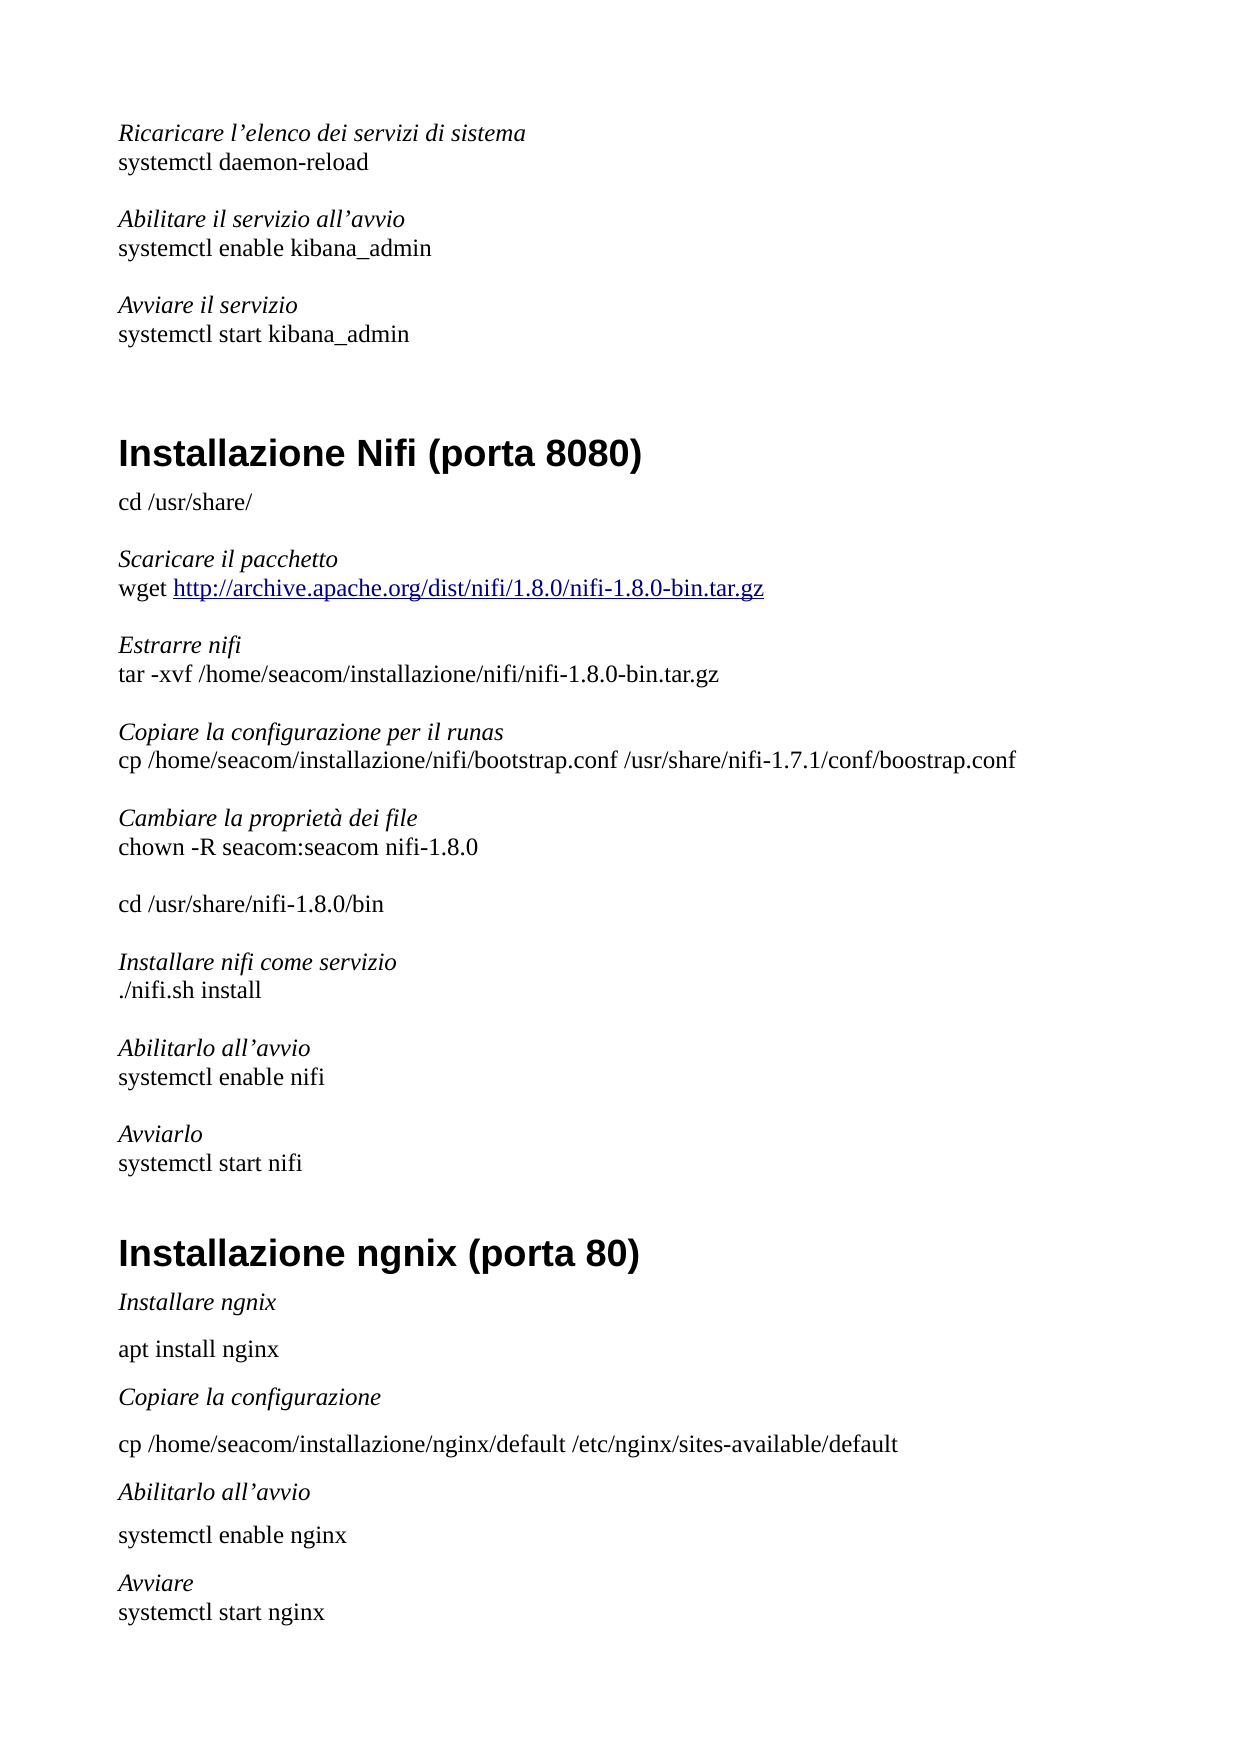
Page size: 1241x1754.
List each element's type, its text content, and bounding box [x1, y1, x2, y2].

text Scaricare il pacchetto [118, 544, 1122, 573]
text systemctl enable nginx [118, 1520, 1122, 1549]
text cd /usr/share/nifi-1.8.0/bin [118, 889, 1122, 918]
text wget http://archive.apache.org/dist/nifi/1.8.0/nifi-1.8.0-bin.tar.gz [118, 573, 1122, 602]
text systemctl enable kibana_admin [118, 233, 1122, 262]
text Abilitarlo all’avvio [118, 1477, 1122, 1506]
text cp /home/seacom/installazione/nginx/default /etc/nginx/sites-available/default [118, 1429, 1122, 1458]
text Ricaricare l’elenco dei servizi di sistema [118, 118, 1122, 147]
text tar -xvf /home/seacom/installazione/nifi/nifi-1.8.0-bin.tar.gz [118, 659, 1122, 688]
text systemctl start nifi [118, 1148, 1122, 1177]
text cd /usr/share/ [118, 487, 1122, 516]
text cp /home/seacom/installazione/nifi/bootstrap.conf /usr/share/nifi-1.7.1/conf/boostrap.conf [118, 746, 1122, 774]
text Copiare la configurazione [118, 1382, 1122, 1411]
text systemctl start nginx [118, 1597, 1122, 1626]
subtitle Installazione Nifi (porta 8080) [118, 431, 1122, 474]
text systemctl enable nifi [118, 1062, 1122, 1091]
text Installare nifi come servizio [118, 947, 1122, 976]
text ./nifi.sh install [118, 976, 1122, 1004]
text Avviarlo [118, 1119, 1122, 1148]
text systemctl start kibana_admin [118, 319, 1122, 348]
text Avviare il servizio [118, 291, 1122, 319]
text Copiare la configurazione per il runas [118, 717, 1122, 746]
text Installare ngnix [118, 1287, 1122, 1315]
text Abilitare il servizio all’avvio [118, 204, 1122, 233]
text Avviare [118, 1568, 1122, 1597]
text chown -R seacom:seacom nifi-1.8.0 [118, 832, 1122, 861]
text apt install nginx [118, 1334, 1122, 1363]
text Cambiare la proprietà dei file [118, 803, 1122, 832]
text Estrarre nifi [118, 631, 1122, 659]
subtitle Installazione ngnix (porta 80) [118, 1231, 1122, 1274]
text systemctl daemon-reload [118, 147, 1122, 176]
text Abilitarlo all’avvio [118, 1033, 1122, 1062]
